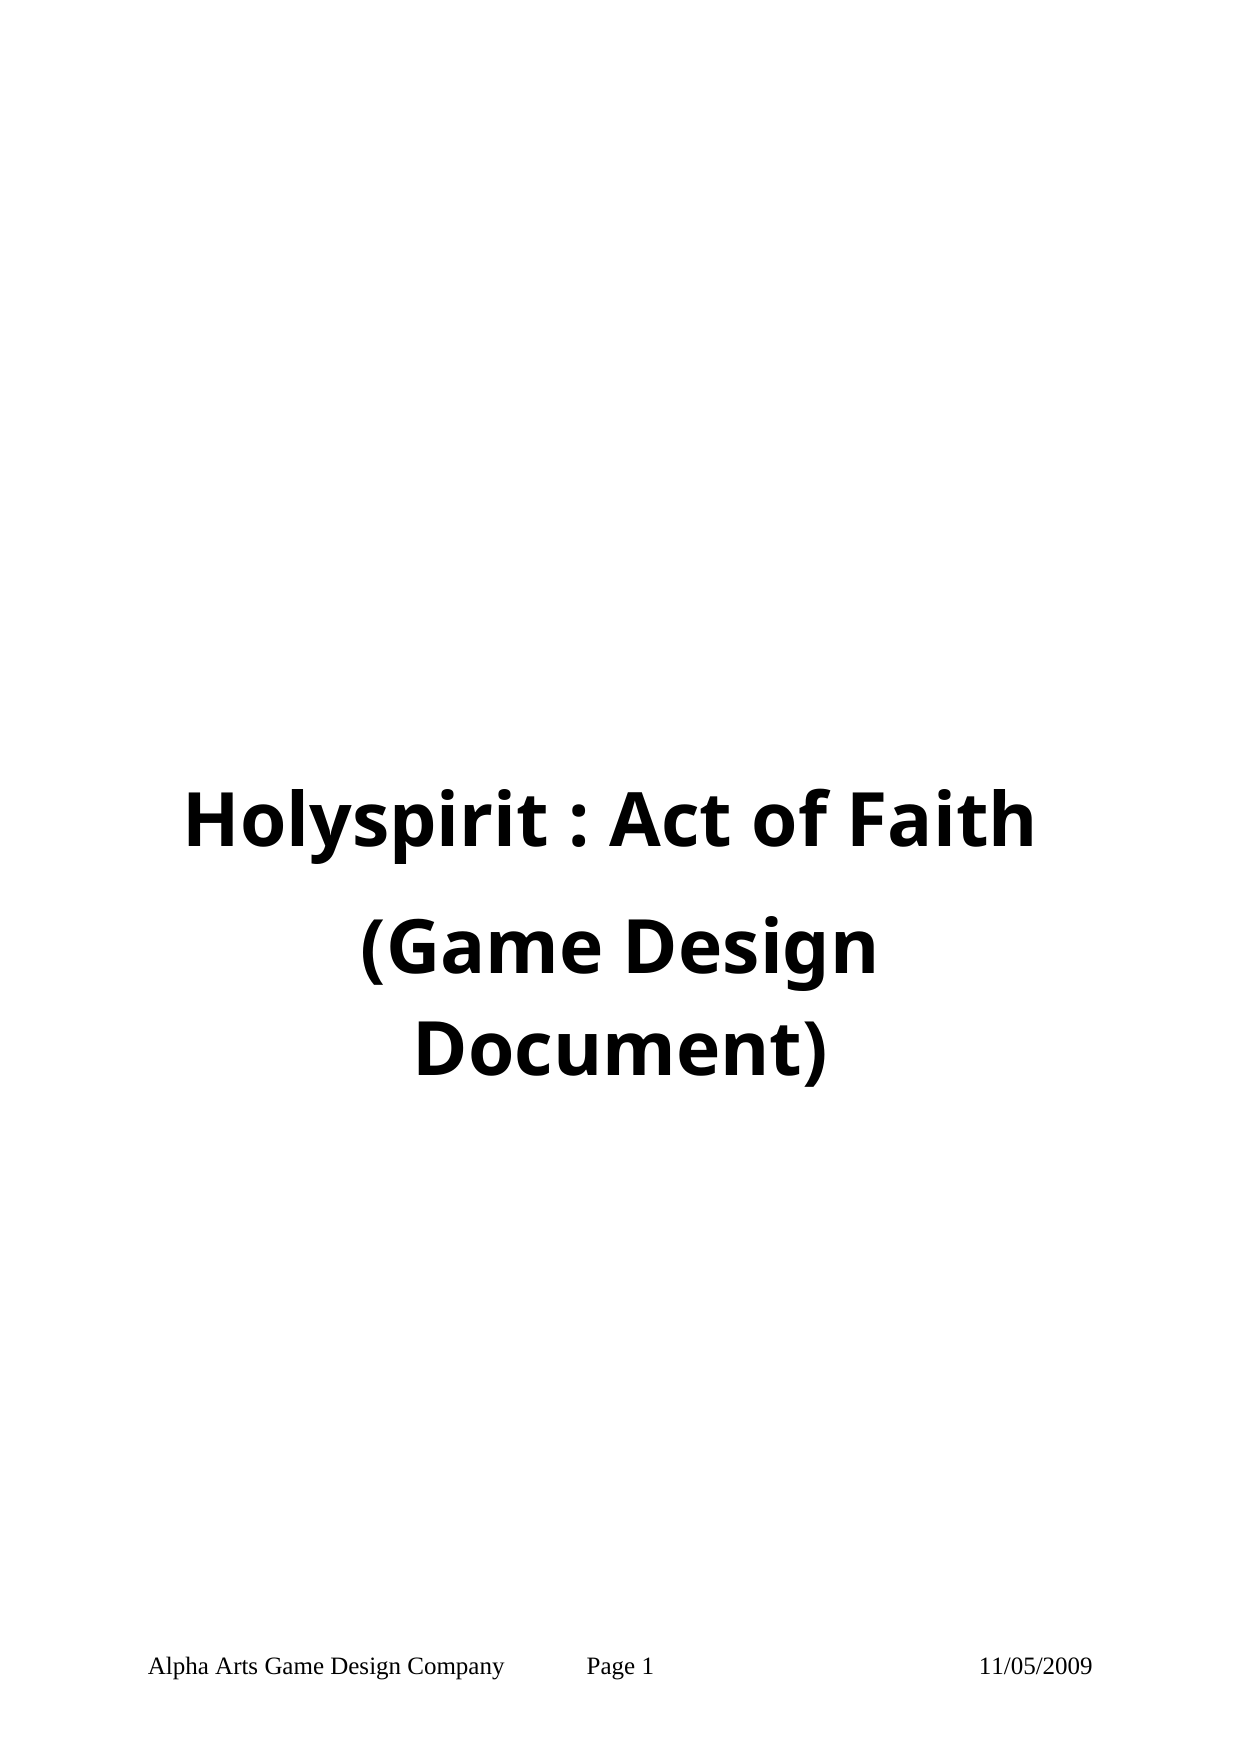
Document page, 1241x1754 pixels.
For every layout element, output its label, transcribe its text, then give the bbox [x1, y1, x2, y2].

subtitle Holyspirit : Act of Faith [148, 766, 1092, 868]
subtitle (Game Design Document) [148, 893, 1092, 1098]
